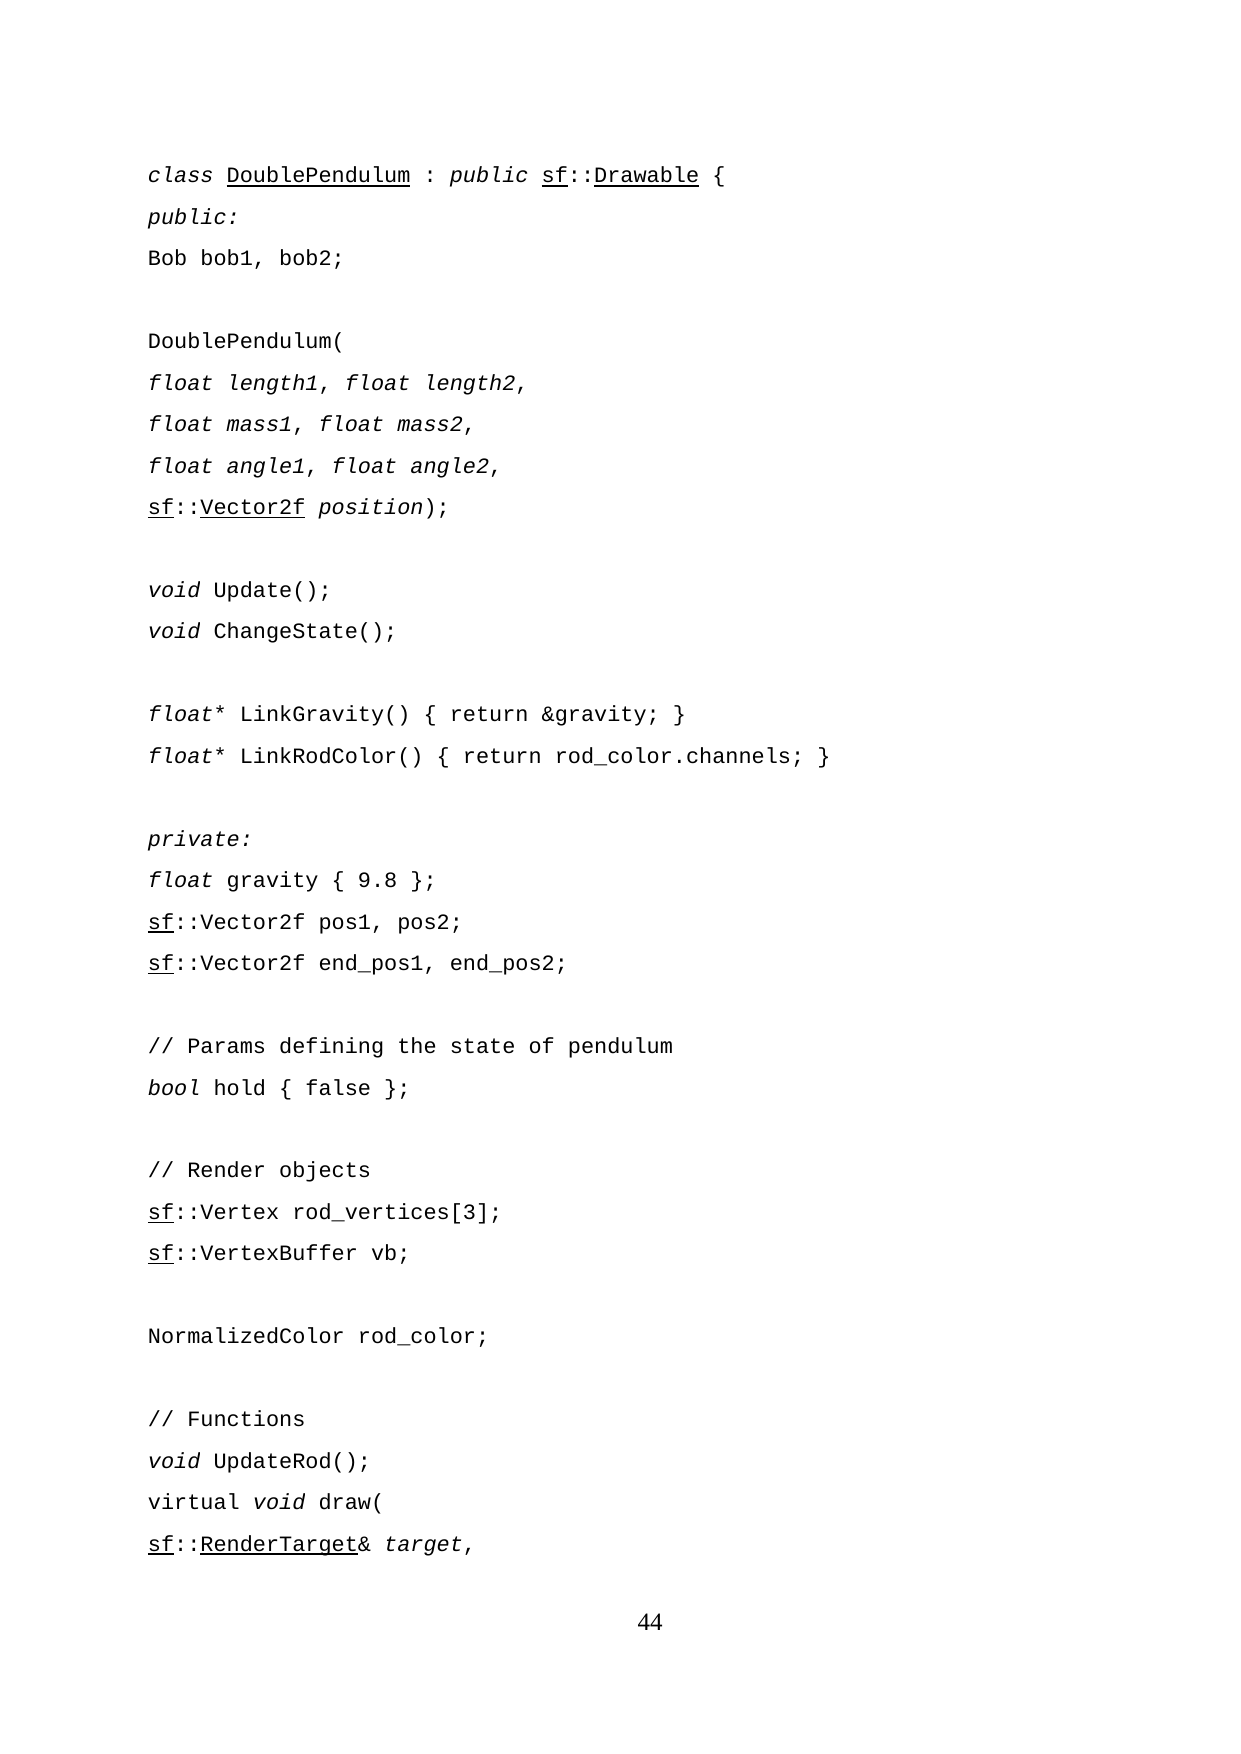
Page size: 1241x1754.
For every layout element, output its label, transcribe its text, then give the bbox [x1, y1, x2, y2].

text DoublePendulum( [148, 326, 1152, 355]
text class DoublePendulum : public sf::Drawable { [148, 160, 1152, 189]
text sf::Vector2f end_pos1, end_pos2; [148, 947, 1152, 977]
text void UpdateRod(); [148, 1445, 1152, 1475]
text Bob bob1, bob2; [148, 243, 1152, 272]
text private: [148, 823, 1152, 853]
text bool hold { false }; [148, 1072, 1152, 1102]
text sf::VertexBuffer vb; [148, 1238, 1152, 1267]
text public: [148, 201, 1152, 231]
text float mass1, float mass2, [148, 408, 1152, 438]
text sf::Vertex rod_vertices[3]; [148, 1196, 1152, 1226]
text sf::RenderTarget& target, [148, 1528, 1152, 1558]
text virtual void draw( [148, 1486, 1152, 1516]
text float gravity { 9.8 }; [148, 864, 1152, 894]
text // Functions [148, 1403, 1152, 1433]
text // Params defining the state of pendulum [148, 1030, 1152, 1060]
text void Update(); [148, 574, 1152, 604]
text float angle1, float angle2, [148, 450, 1152, 480]
text float* LinkRodColor() { return rod_color.channels; } [148, 740, 1152, 770]
text float length1, float length2, [148, 367, 1152, 397]
text void ChangeState(); [148, 616, 1152, 646]
text NormalizedColor rod_color; [148, 1321, 1152, 1350]
text float* LinkGravity() { return &gravity; } [148, 699, 1152, 728]
text sf::Vector2f position); [148, 491, 1152, 521]
text // Render objects [148, 1155, 1152, 1184]
text sf::Vector2f pos1, pos2; [148, 906, 1152, 936]
